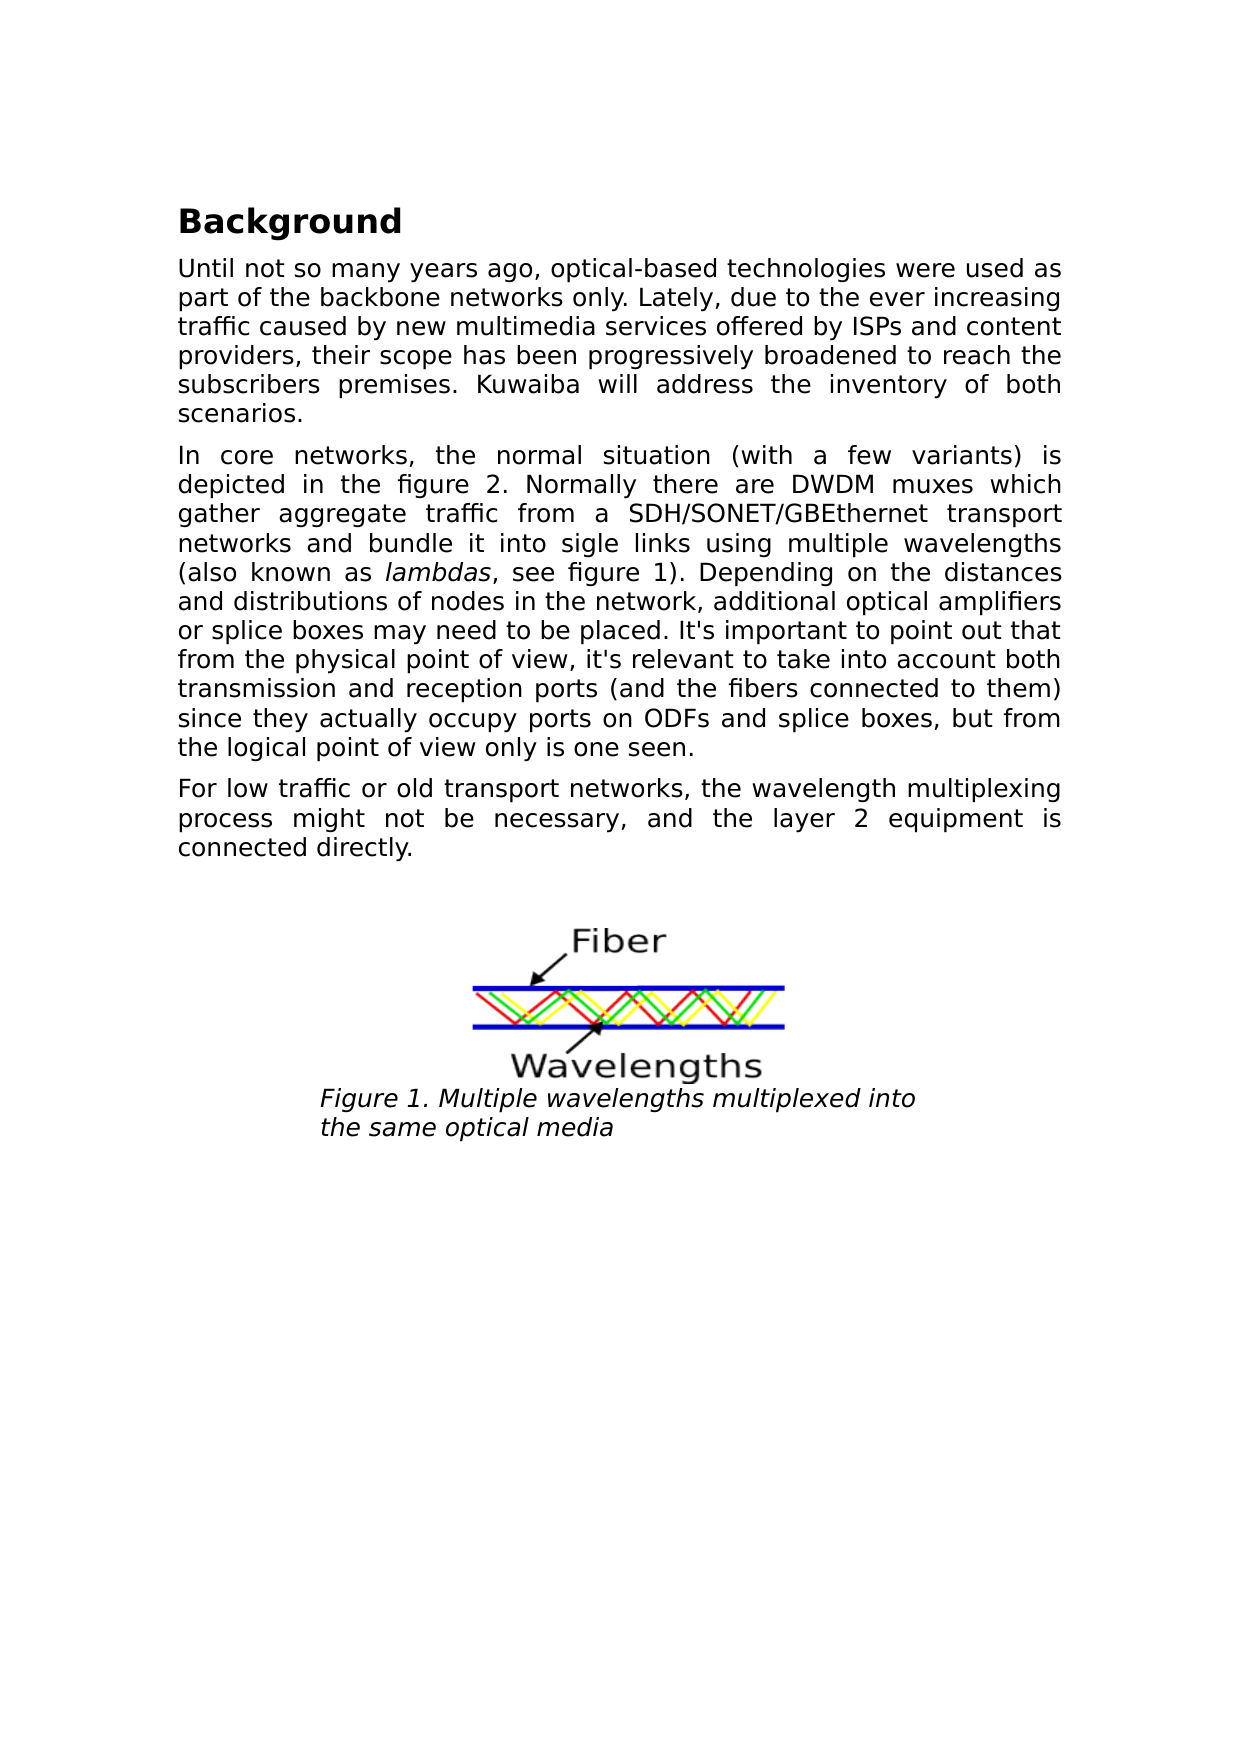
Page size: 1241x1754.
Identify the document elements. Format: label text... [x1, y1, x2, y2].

text In core networks, the normal situation (with a few variants) is depicted in the figure 2. Normally there are DWDM muxes which gather aggregate traffic from a SDH/SONET/GBEthernet transport networks and bundle it into sigle links using multiple wavelengths (also known as lambdas, see figure 1). Depending on the distances and distributions of nodes in the network, additional optical amplifiers or splice boxes may need to be placed. It's important to point out that from the physical point of view, it's relevant to take into account both transmission and reception ports (and the fibers connected to them) since they actually occupy ports on ODFs and splice boxes, but from the logical point of view only is one seen. [177, 441, 1063, 762]
picture [472, 928, 785, 1084]
text For low traffic or old transport networks, the wavelength multiplexing process might not be necessary, and the layer 2 equipment is connected directly. [177, 774, 1063, 862]
text Figure 1. Multiple wavelengths multiplexed into the same optical media [320, 929, 921, 1142]
subtitle Background [177, 202, 1063, 241]
text Until not so many years ago, optical-based technologies were used as part of the backbone networks only. Lately, due to the ever increasing traffic caused by new multimedia services offered by ISPs and content providers, their scope has been progressively broadened to reach the subscribers premises. Kuwaiba will address the inventory of both scenarios. [177, 254, 1063, 429]
